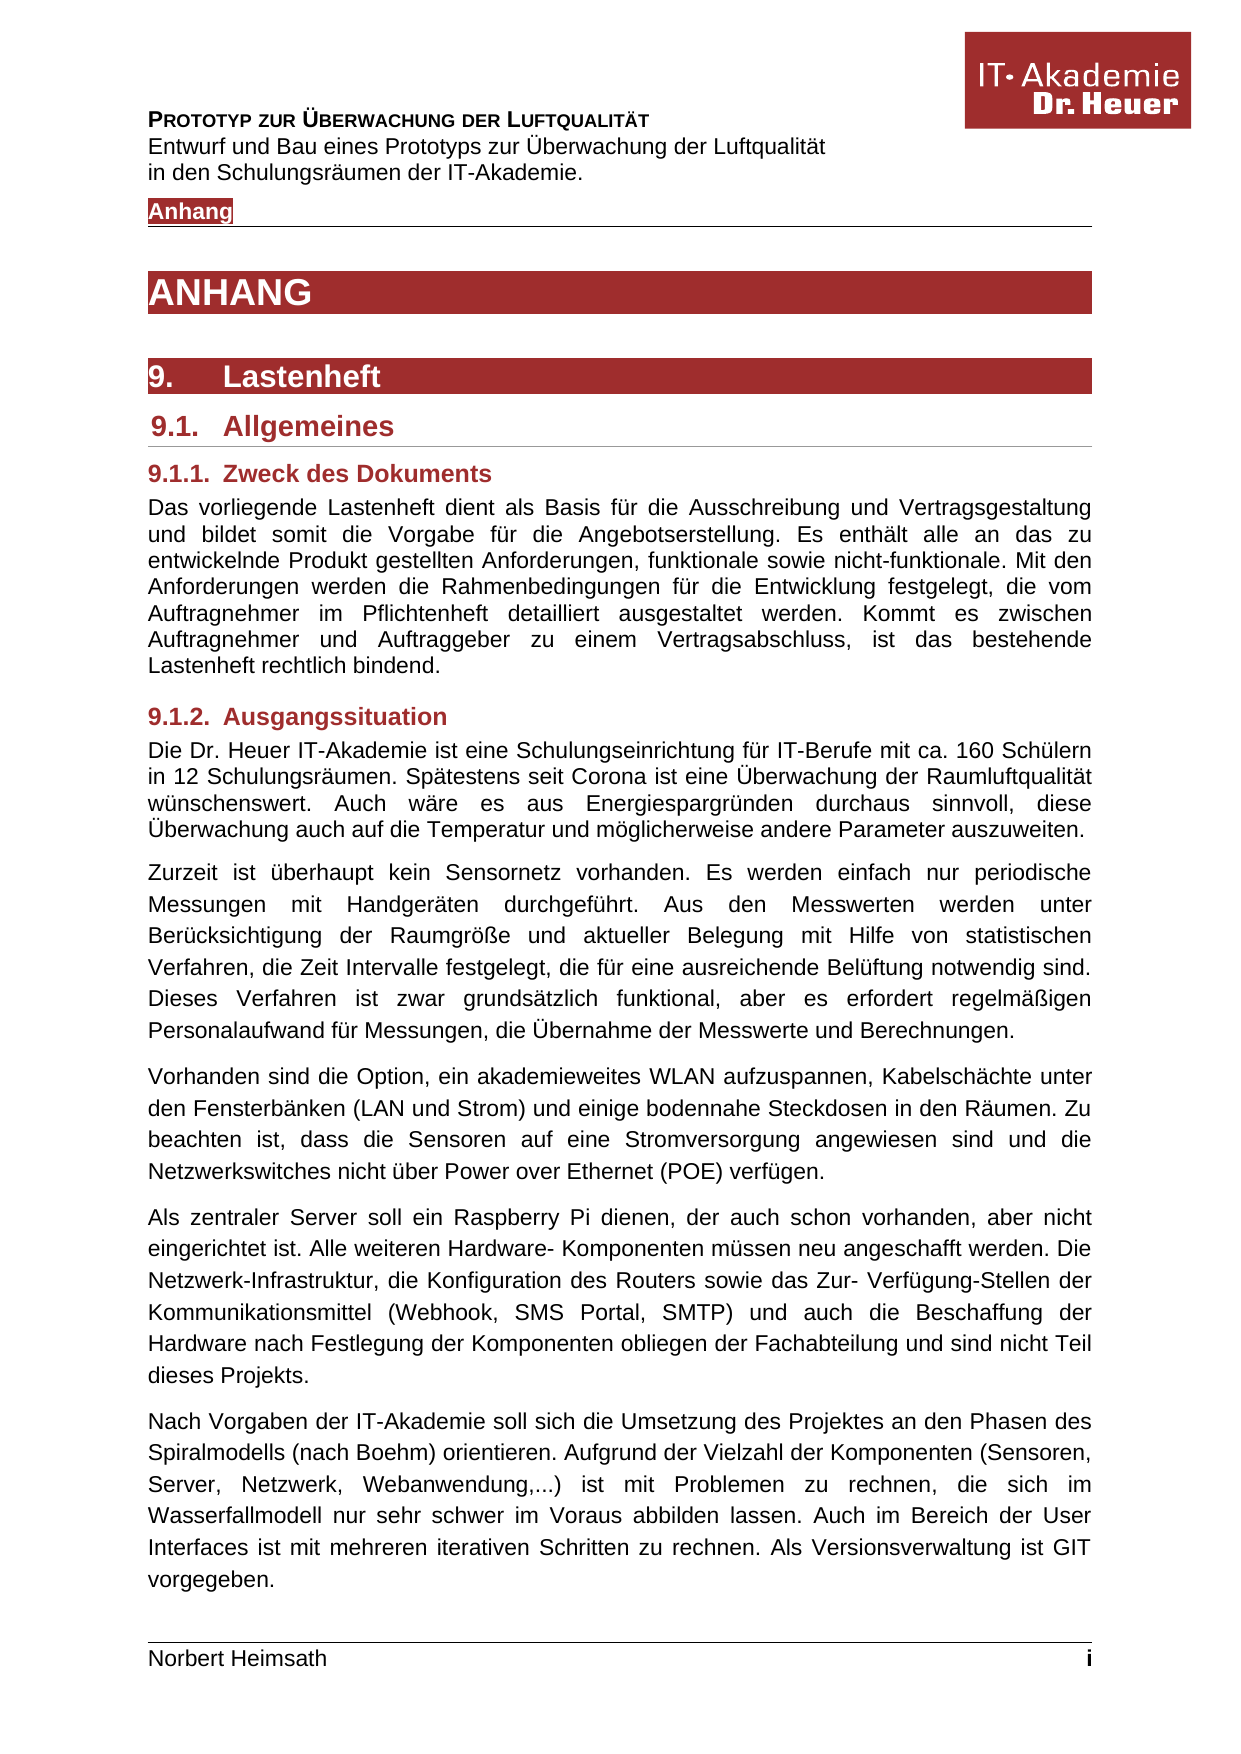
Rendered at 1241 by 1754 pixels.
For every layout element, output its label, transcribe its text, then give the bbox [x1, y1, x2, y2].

subtitle Allgemeines [148, 407, 1092, 446]
subtitle Ausgangssituation [148, 702, 1092, 731]
text Zurzeit ist überhaupt kein Sensornetz vorhanden. Es werden einfach nur periodische Messungen mit Handgeräten durchgeführt. Aus den Messwerten werden unter Berücksichtigung der Raumgröße und aktueller Belegung mit Hilfe von statistischen Verfahren, die Zeit Intervalle festgelegt, die für eine ausreichende Belüftung notwendig sind. Dieses Verfahren ist zwar grundsätzlich funktional, aber es erfordert regelmäßigen Personalaufwand für Messungen, die Übernahme der Messwerte und Berechnungen. [148, 859, 1092, 1043]
text Das vorliegende Lastenheft dient als Basis für die Ausschreibung und Vertragsgestaltung und bildet somit die Vorgabe für die Angebotserstellung. Es enthält alle an das zu entwickelnde Produkt gestellten Anforderungen, funktionale sowie nicht-funktionale. Mit den Anforderungen werden die Rahmenbedingungen für die Entwicklung festgelegt, die vom Auftragnehmer im Pflichtenheft detailliert ausgestaltet werden. Kommt es zwischen Auftragnehmer und Auftraggeber zu einem Vertragsabschluss, ist das bestehende Lastenheft rechtlich bindend. [148, 494, 1092, 679]
text Die Dr. Heuer IT-Akademie ist eine Schulungseinrichtung für IT-Berufe mit ca. 160 Schülern in 12 Schulungsräumen. Spätestens seit Corona ist eine Überwachung der Raumluftqualität wünschenswert. Auch wäre es aus Energiespargründen durchaus sinnvoll, diese Überwachung auch auf die Temperatur und möglicherweise andere Parameter auszuweiten. [148, 737, 1092, 842]
text Nach Vorgaben der IT-Akademie soll sich die Umsetzung des Projektes an den Phasen des Spiralmodells (nach Boehm) orientieren. Aufgrund der Vielzahl der Komponenten (Sensoren, Server, Netzwerk, Webanwendung,...) ist mit Problemen zu rechnen, die sich im Wasserfallmodell nur sehr schwer im Voraus abbilden lassen. Auch im Bereich der User Interfaces ist mit mehreren iterativen Schritten zu rechnen. Als Versionsverwaltung ist GIT vorgegeben. [148, 1408, 1092, 1592]
subtitle Lastenheft [148, 358, 1092, 394]
text Vorhanden sind die Option, ein akademieweites WLAN aufzuspannen, Kabelschächte unter den Fensterbänken (LAN und Strom) und einige bodennahe Steckdosen in den Räumen. Zu beachten ist, dass die Sensoren auf eine Stromversorgung angewiesen sind und die Netzwerkswitches nicht über Power over Ethernet (POE) verfügen. [148, 1063, 1092, 1184]
subtitle Zweck des Dokuments [148, 459, 1092, 488]
text Als zentraler Server soll ein Raspberry Pi dienen, der auch schon vorhanden, aber nicht eingerichtet ist. Alle weiteren Hardware- Komponenten müssen neu angeschafft werden. Die Netzwerk-Infrastruktur, die Konfiguration des Routers sowie das Zur- Verfügung-Stellen der Kommunikationsmittel (Webhook, SMS Portal, SMTP) und auch die Beschaffung der Hardware nach Festlegung der Komponenten obliegen der Fachabteilung und sind nicht Teil dieses Projekts. [148, 1204, 1092, 1388]
subtitle ANHANG [148, 271, 1092, 314]
